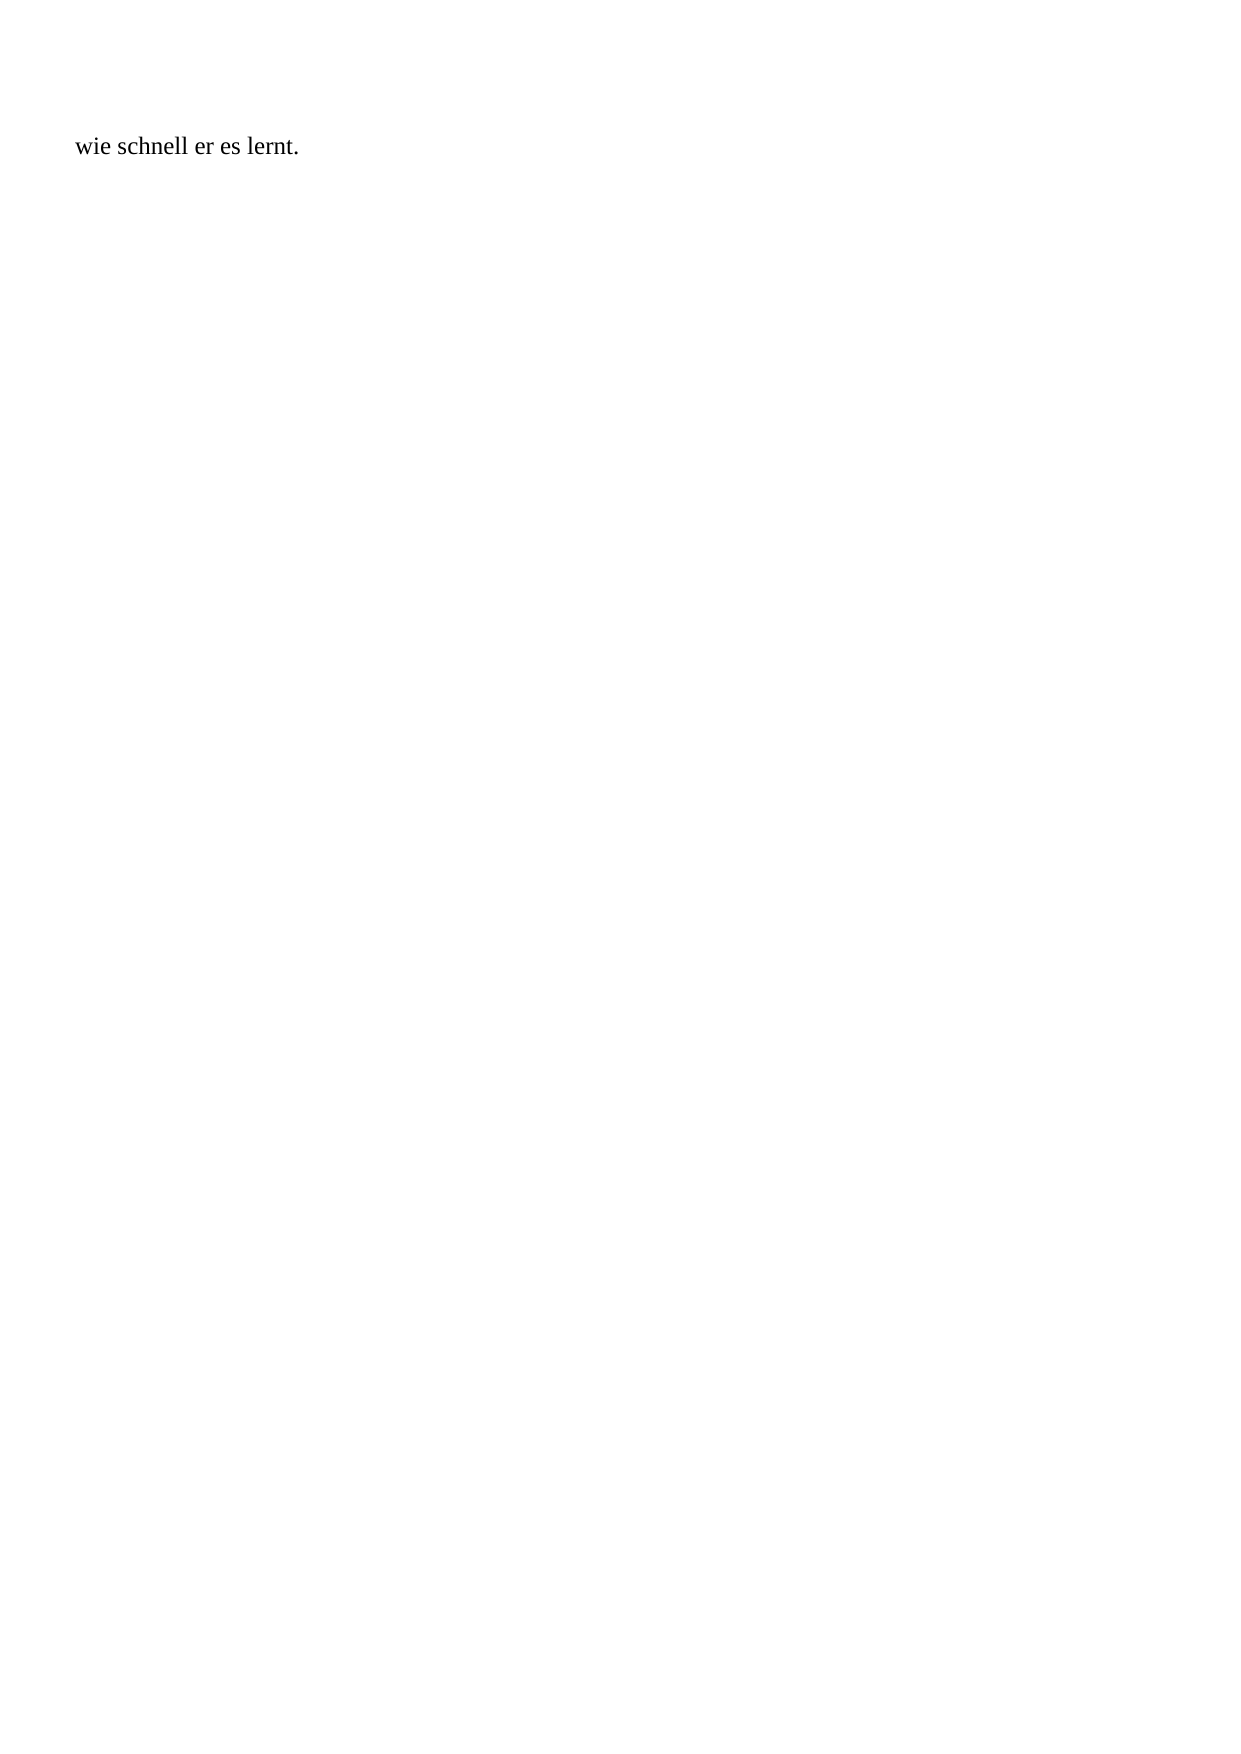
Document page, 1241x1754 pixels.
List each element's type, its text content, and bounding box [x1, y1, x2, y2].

list wie schnell er es lernt. [75, 131, 1165, 188]
